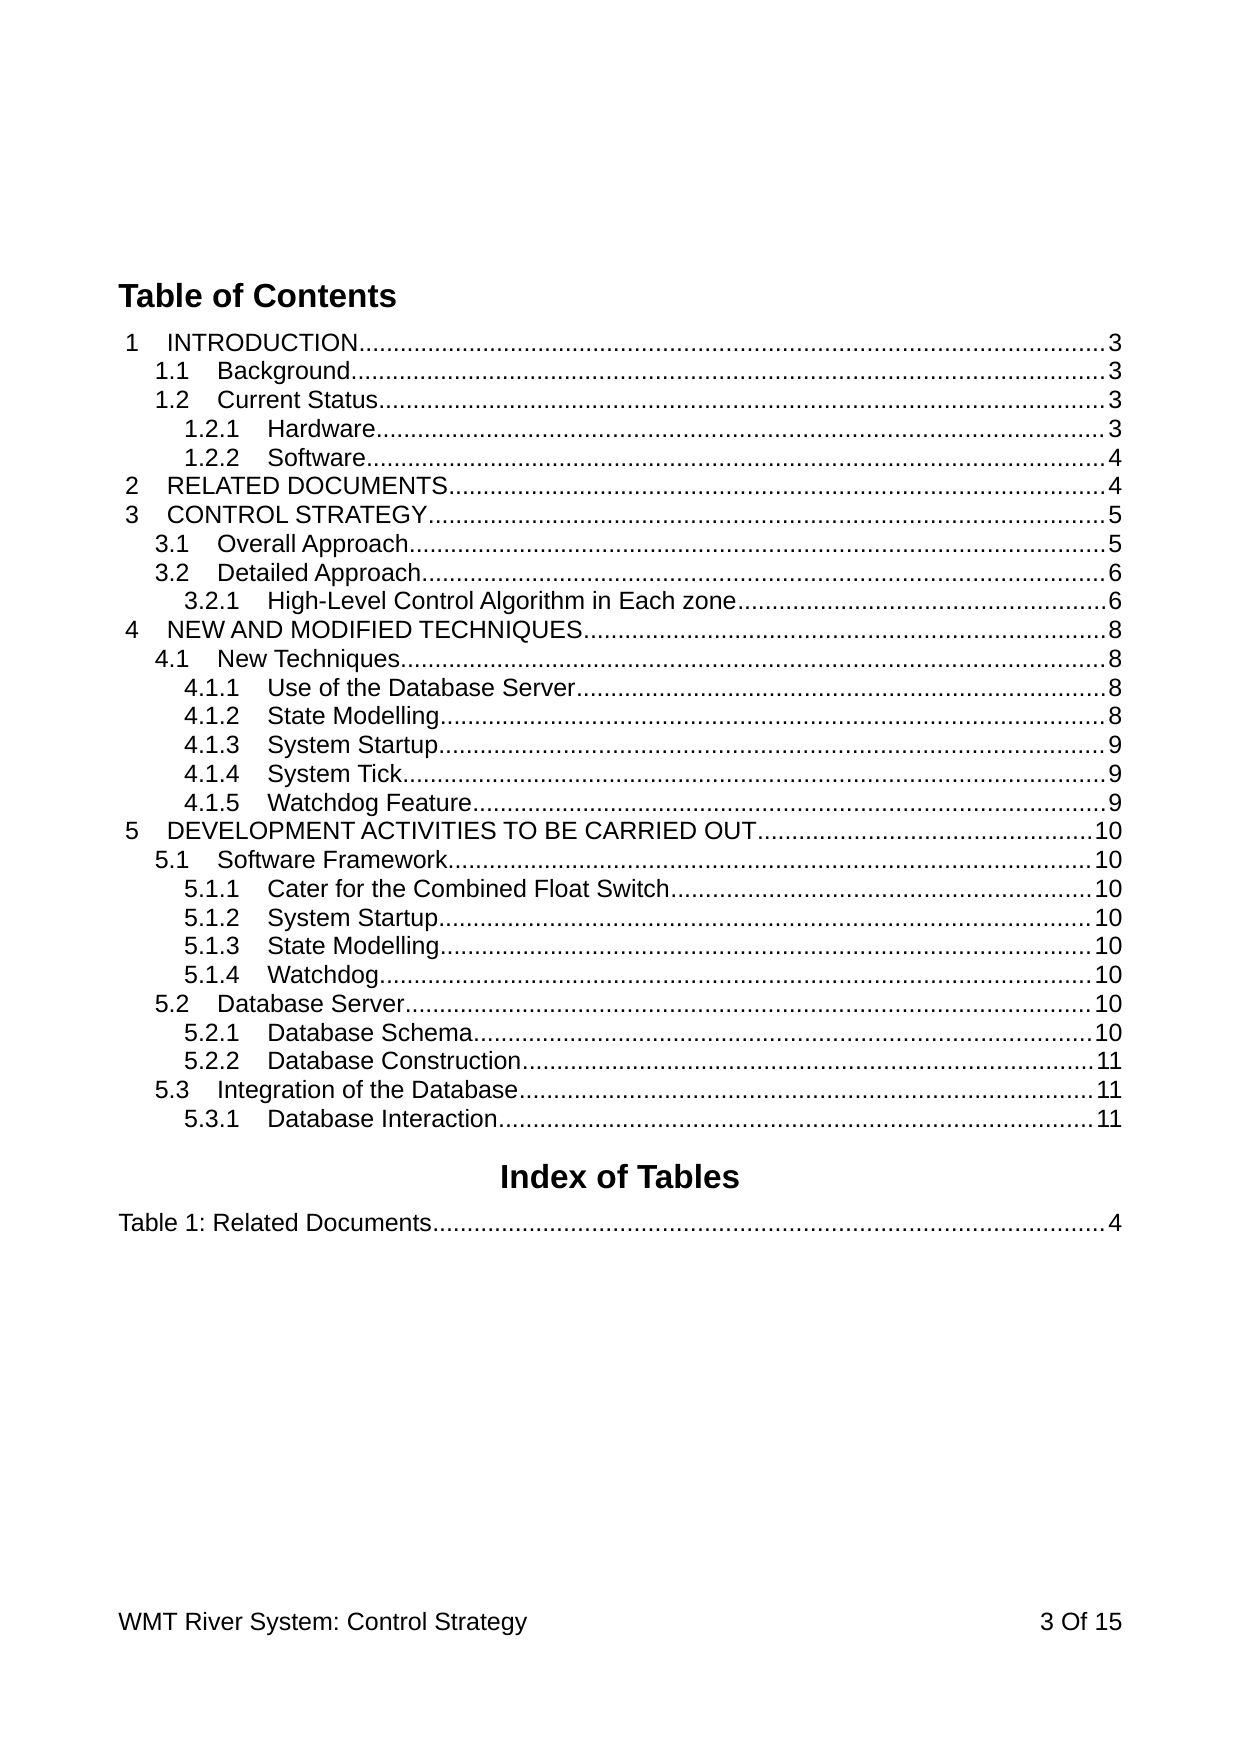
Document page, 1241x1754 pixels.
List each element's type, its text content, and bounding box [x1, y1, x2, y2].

text 5.1.4 Watchdog 10 [177, 960, 1122, 989]
text 5.1.1 Cater for the Combined Float Switch 10 [177, 874, 1122, 902]
text 4.1.3 System Startup 9 [177, 730, 1122, 759]
text 5.1.3 State Modelling 10 [177, 931, 1122, 960]
text 5.3 Integration of the Database 11 [148, 1075, 1122, 1104]
text 3.2.1 High-Level Control Algorithm in Each zone 6 [177, 586, 1122, 615]
text 4.1.4 System Tick 9 [177, 759, 1122, 787]
text 3.2 Detailed Approach 6 [148, 557, 1122, 586]
text 5.1 Software Framework 10 [148, 845, 1122, 874]
text 1.2.2 Software 4 [177, 442, 1122, 471]
text 5.3.1 Database Interaction 11 [177, 1104, 1122, 1132]
text Table 1: Related Documents 4 [118, 1208, 1122, 1237]
text 5.2.1 Database Schema 10 [177, 1017, 1122, 1046]
text 1.2 Current Status 3 [148, 385, 1122, 414]
text 5.1.2 System Startup 10 [177, 902, 1122, 931]
text 4.1.2 State Modelling 8 [177, 701, 1122, 730]
text 3.1 Overall Approach 5 [148, 529, 1122, 557]
text 3 CONTROL STRATEGY 5 [118, 500, 1122, 529]
text 5 DEVELOPMENT ACTIVITIES TO BE CARRIED OUT 10 [118, 816, 1122, 845]
text 1.1 Background 3 [148, 356, 1122, 385]
text 1 INTRODUCTION 3 [118, 327, 1122, 356]
text 4 NEW AND MODIFIED TECHNIQUES 8 [118, 615, 1122, 644]
text 2 RELATED DOCUMENTS 4 [118, 471, 1122, 500]
text 4.1 New Techniques 8 [148, 644, 1122, 672]
subtitle Table of Contents [118, 277, 1122, 315]
text 5.2.2 Database Construction 11 [177, 1046, 1122, 1075]
text 4.1.1 Use of the Database Server 8 [177, 672, 1122, 701]
text 1.2.1 Hardware 3 [177, 414, 1122, 442]
text 5.2 Database Server 10 [148, 989, 1122, 1017]
text 4.1.5 Watchdog Feature 9 [177, 787, 1122, 816]
subtitle Index of Tables [118, 1157, 1122, 1196]
